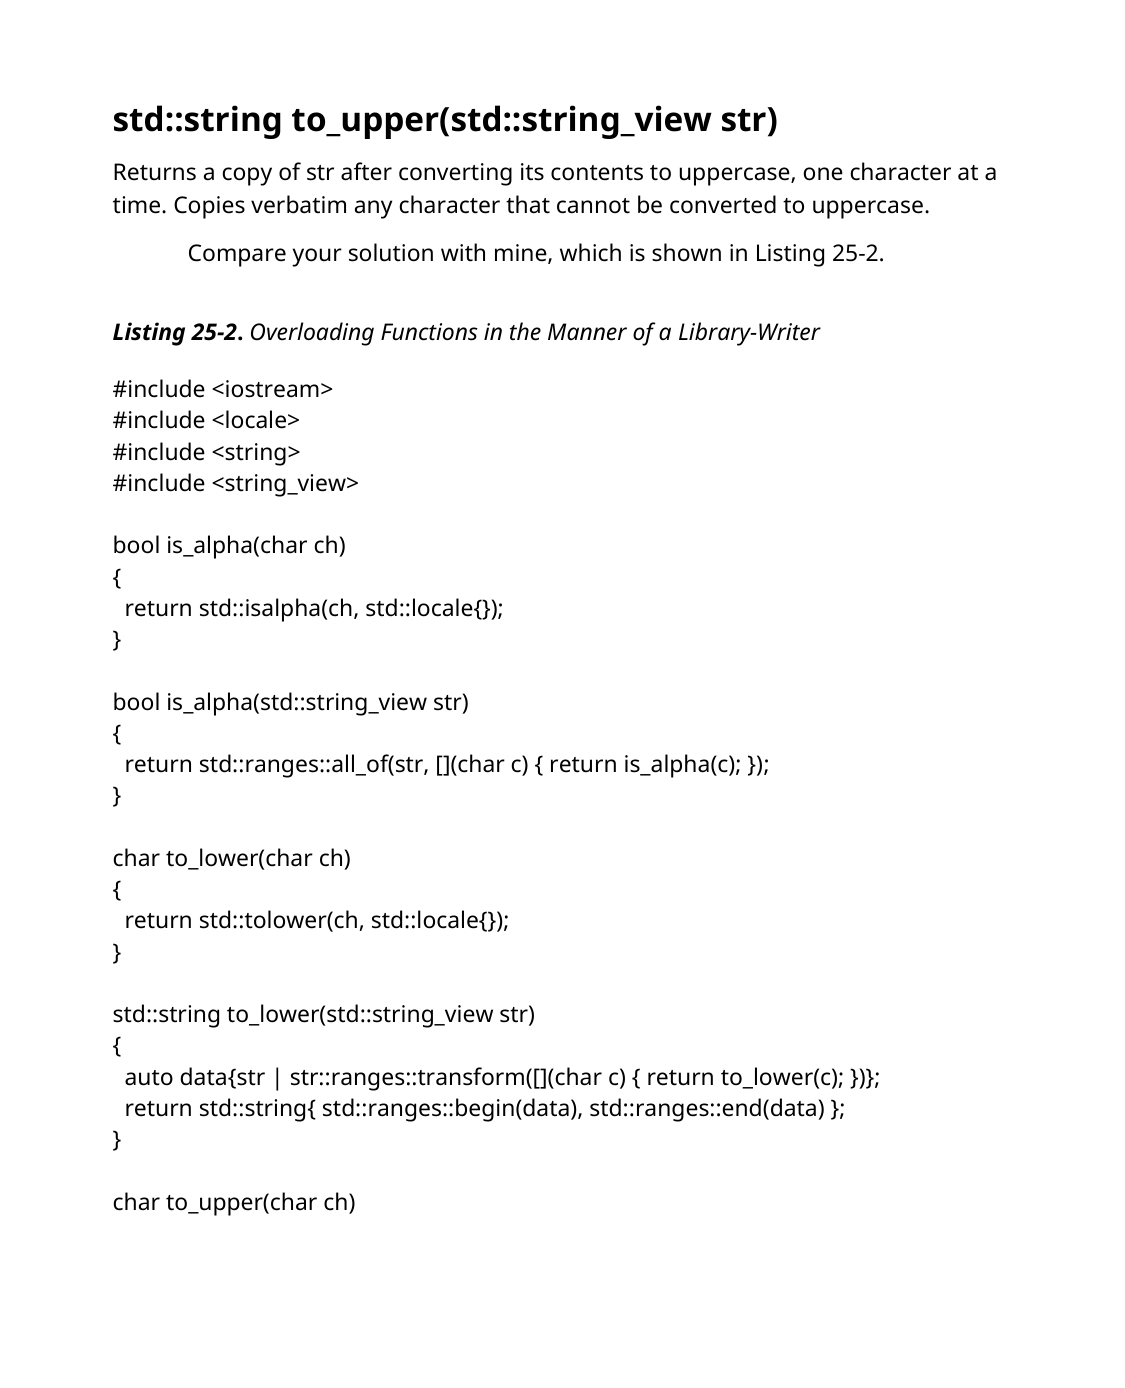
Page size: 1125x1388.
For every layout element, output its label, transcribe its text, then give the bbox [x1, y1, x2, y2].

text char to_upper(char ch) [112, 1186, 1012, 1217]
text bool is_alpha(char ch) [112, 529, 1012, 561]
subtitle std::string to_upper(std::string_view str) [112, 96, 1012, 141]
text #include <locale> [112, 404, 1012, 436]
text char to_lower(char ch) [112, 842, 1012, 873]
text auto data{str | str::ranges::transform([](char c) { return to_lower(c); })}; [112, 1061, 1012, 1092]
text { [112, 1029, 1012, 1061]
text } [112, 623, 1012, 654]
text { [112, 873, 1012, 904]
text { [112, 717, 1012, 748]
text #include <iostream> [112, 373, 1012, 404]
text #include <string_view> [112, 467, 1012, 498]
text Compare your solution with mine, which is shown in Listing 25-2. [112, 235, 1012, 268]
text Listing 25-2. Overloading Functions in the Manner of a Library-Writer [112, 316, 1012, 348]
text } [112, 936, 1012, 967]
text std::string to_lower(std::string_view str) [112, 998, 1012, 1029]
text } [112, 1123, 1012, 1154]
text Returns a copy of str after converting its contents to uppercase, one character at a time. Copies verbatim any character that cannot be converted to uppercase. [112, 154, 1012, 221]
text { [112, 561, 1012, 592]
text return std::ranges::all_of(str, [](char c) { return is_alpha(c); }); [112, 748, 1012, 779]
text return std::isalpha(ch, std::locale{}); [112, 592, 1012, 623]
text return std::tolower(ch, std::locale{}); [112, 904, 1012, 936]
text bool is_alpha(std::string_view str) [112, 686, 1012, 717]
text #include <string> [112, 436, 1012, 467]
text } [112, 779, 1012, 811]
text return std::string{ std::ranges::begin(data), std::ranges::end(data) }; [112, 1092, 1012, 1123]
